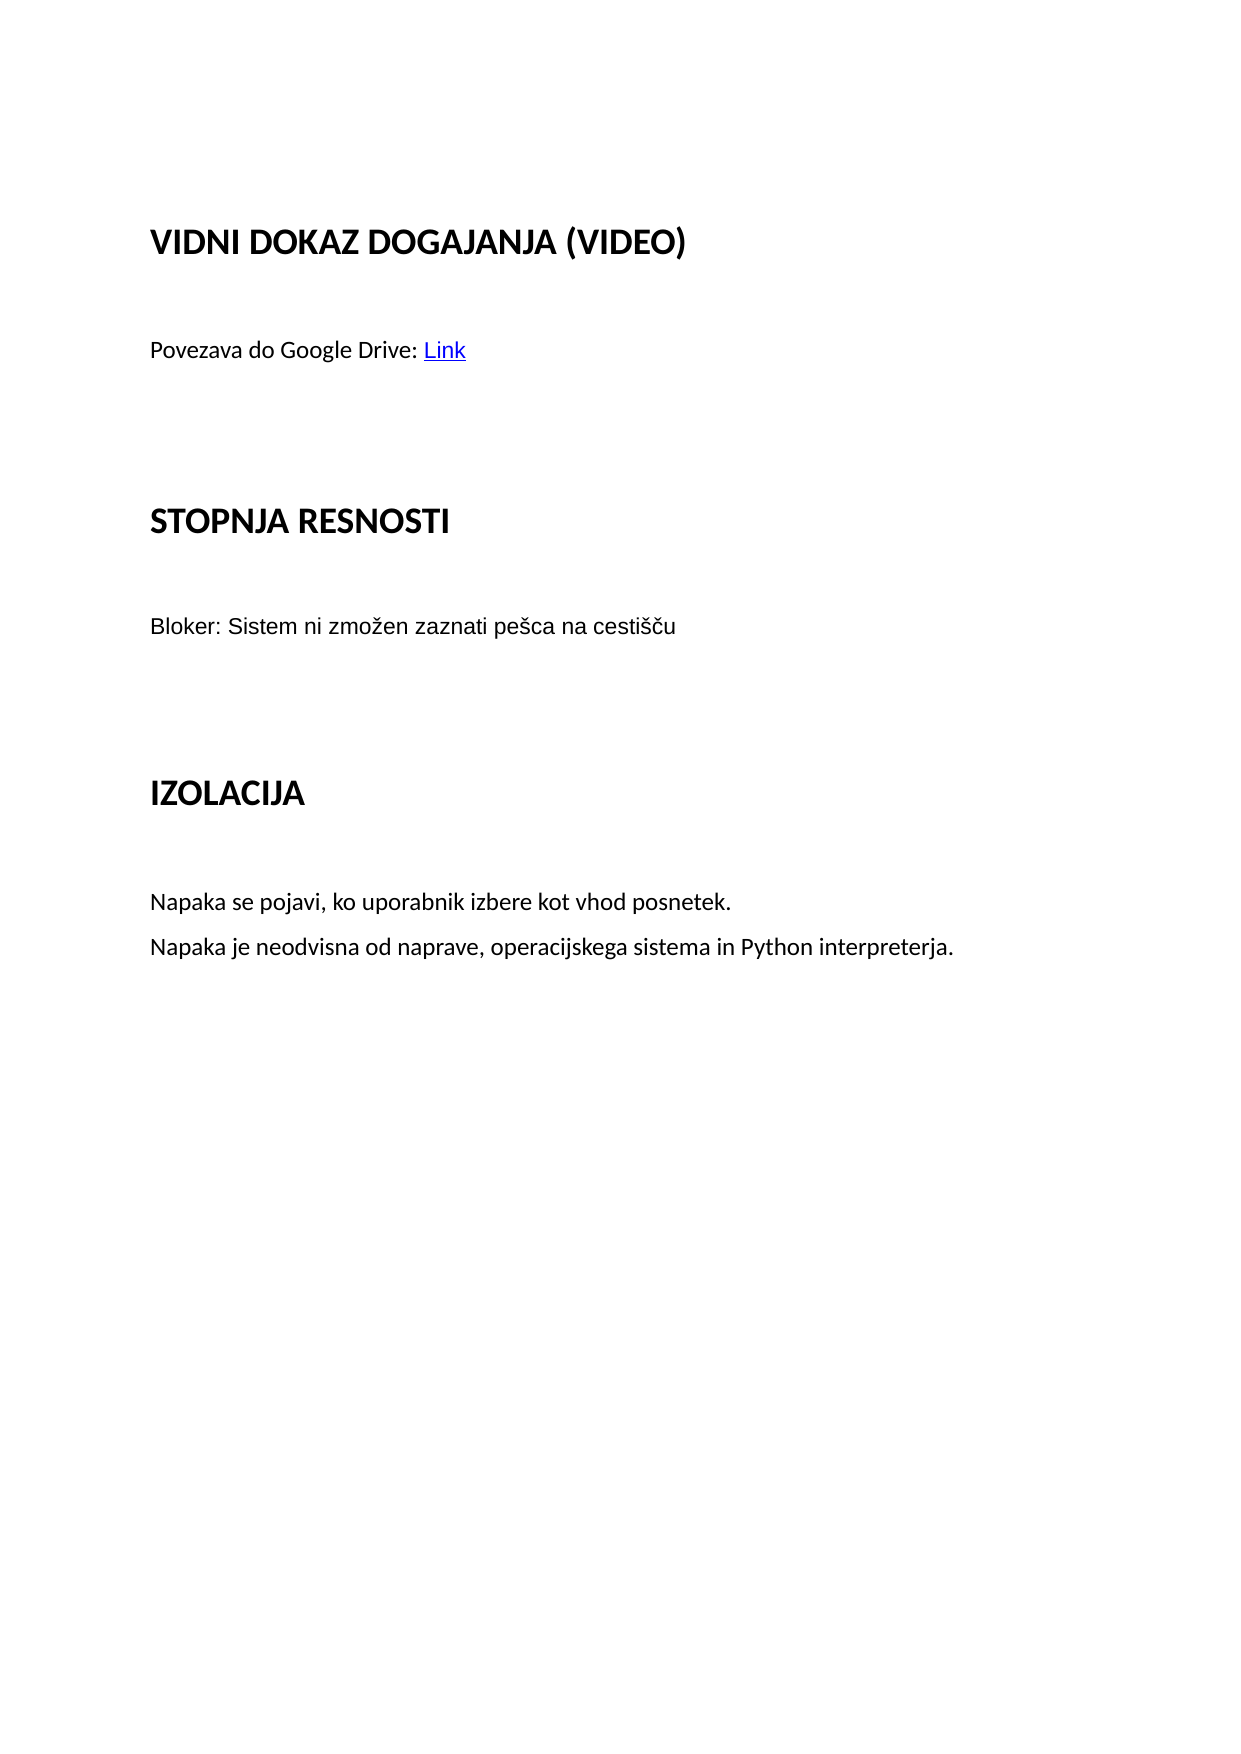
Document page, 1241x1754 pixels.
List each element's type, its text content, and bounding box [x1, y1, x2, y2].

text Napaka je neodvisna od naprave, operacijskega sistema in Python interpreterja. [150, 932, 1090, 962]
subtitle Izolacija [150, 769, 1090, 815]
text Bloker: Sistem ni zmožen zaznati pešca na cestišču [150, 613, 1090, 640]
subtitle Vidni dokaz dogajanja (video) [150, 218, 1090, 264]
text Napaka se pojavi, ko uporabnik izbere kot vhod posnetek. [150, 886, 1090, 916]
subtitle Stopnja resnosti [150, 497, 1090, 543]
text Povezava do Google Drive: Link [150, 334, 1090, 365]
